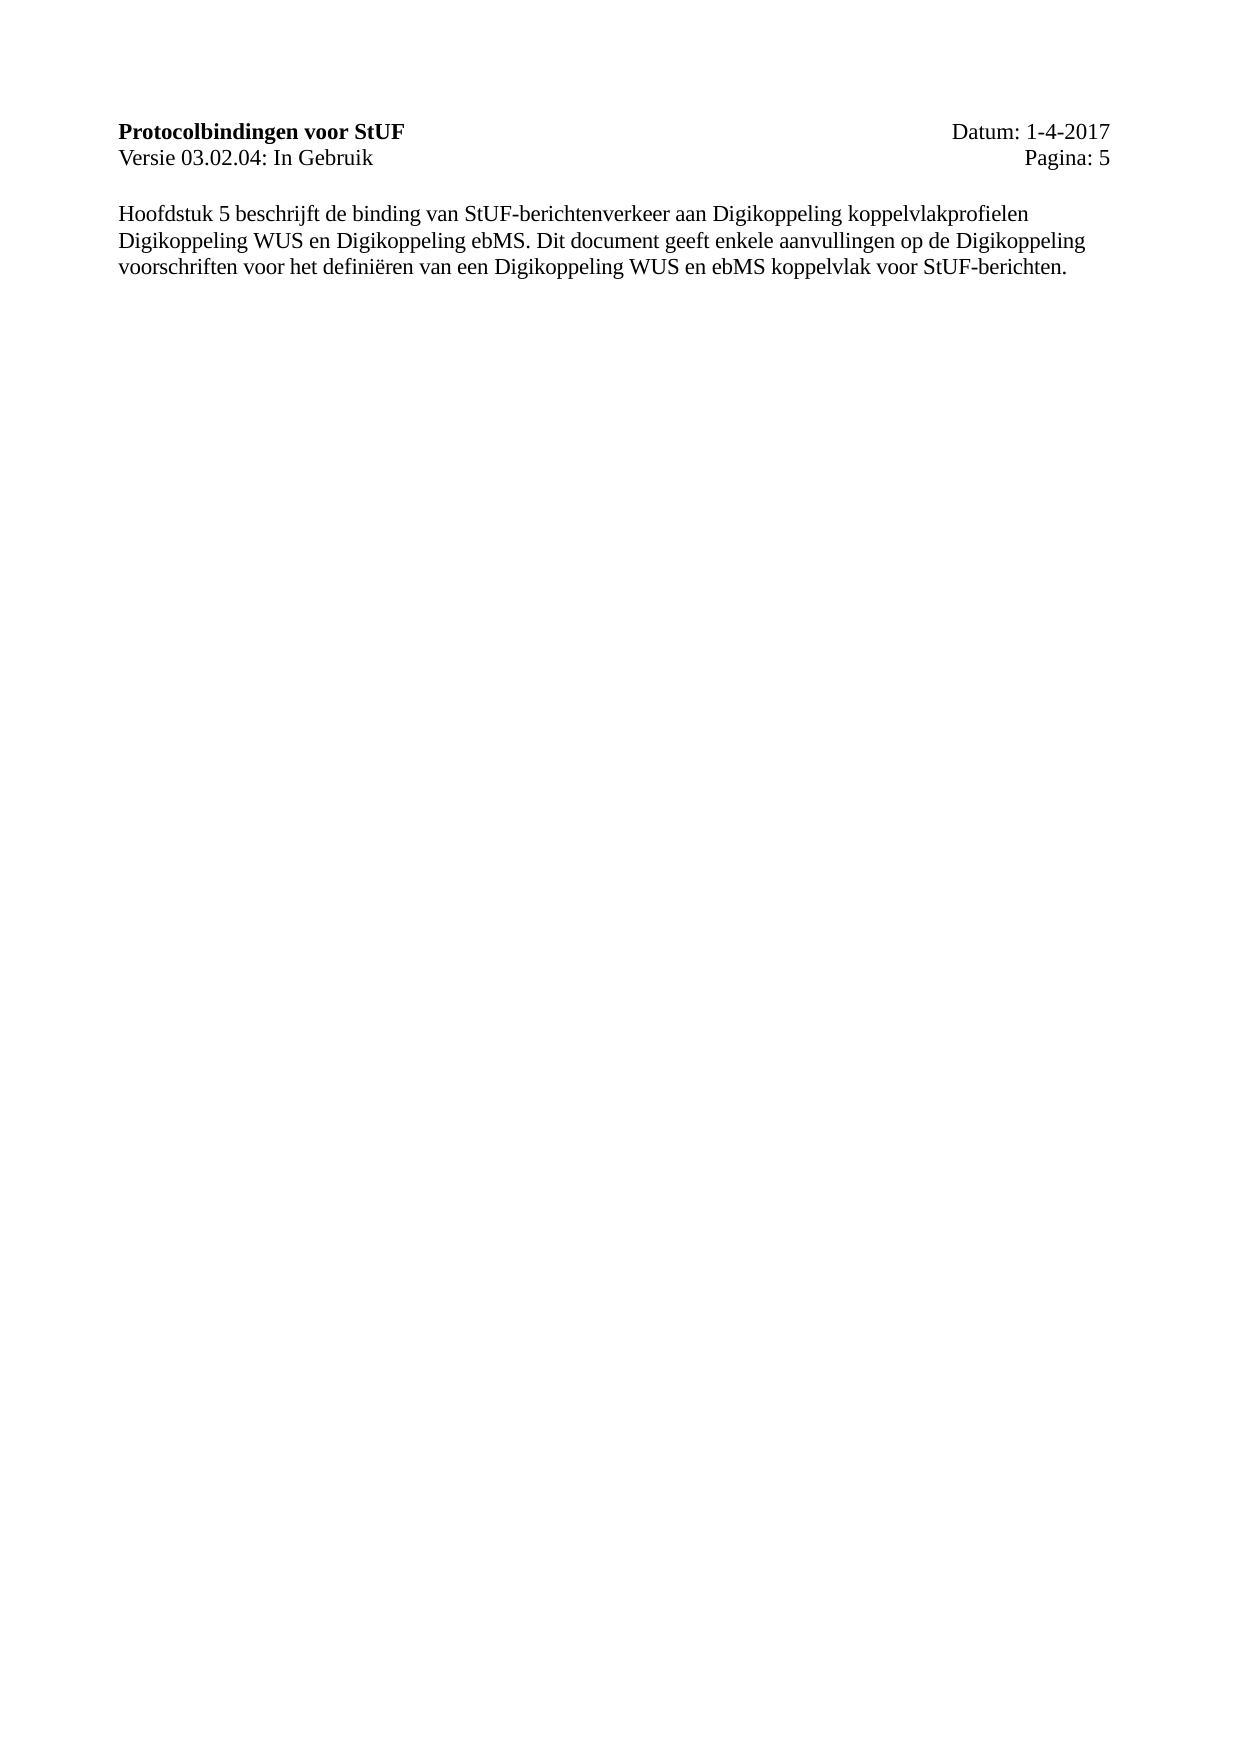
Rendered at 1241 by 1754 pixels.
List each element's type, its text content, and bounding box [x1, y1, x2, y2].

text Hoofdstuk 5 beschrijft de binding van StUF-berichtenverkeer aan Digikoppeling koppelvlakprofielen Digikoppeling WUS en Digikoppeling ebMS. Dit document geeft enkele aanvullingen op de Digikoppeling voorschriften voor het definiëren van een Digikoppeling WUS en ebMS koppelvlak voor StUF-berichten. [118, 200, 1122, 279]
